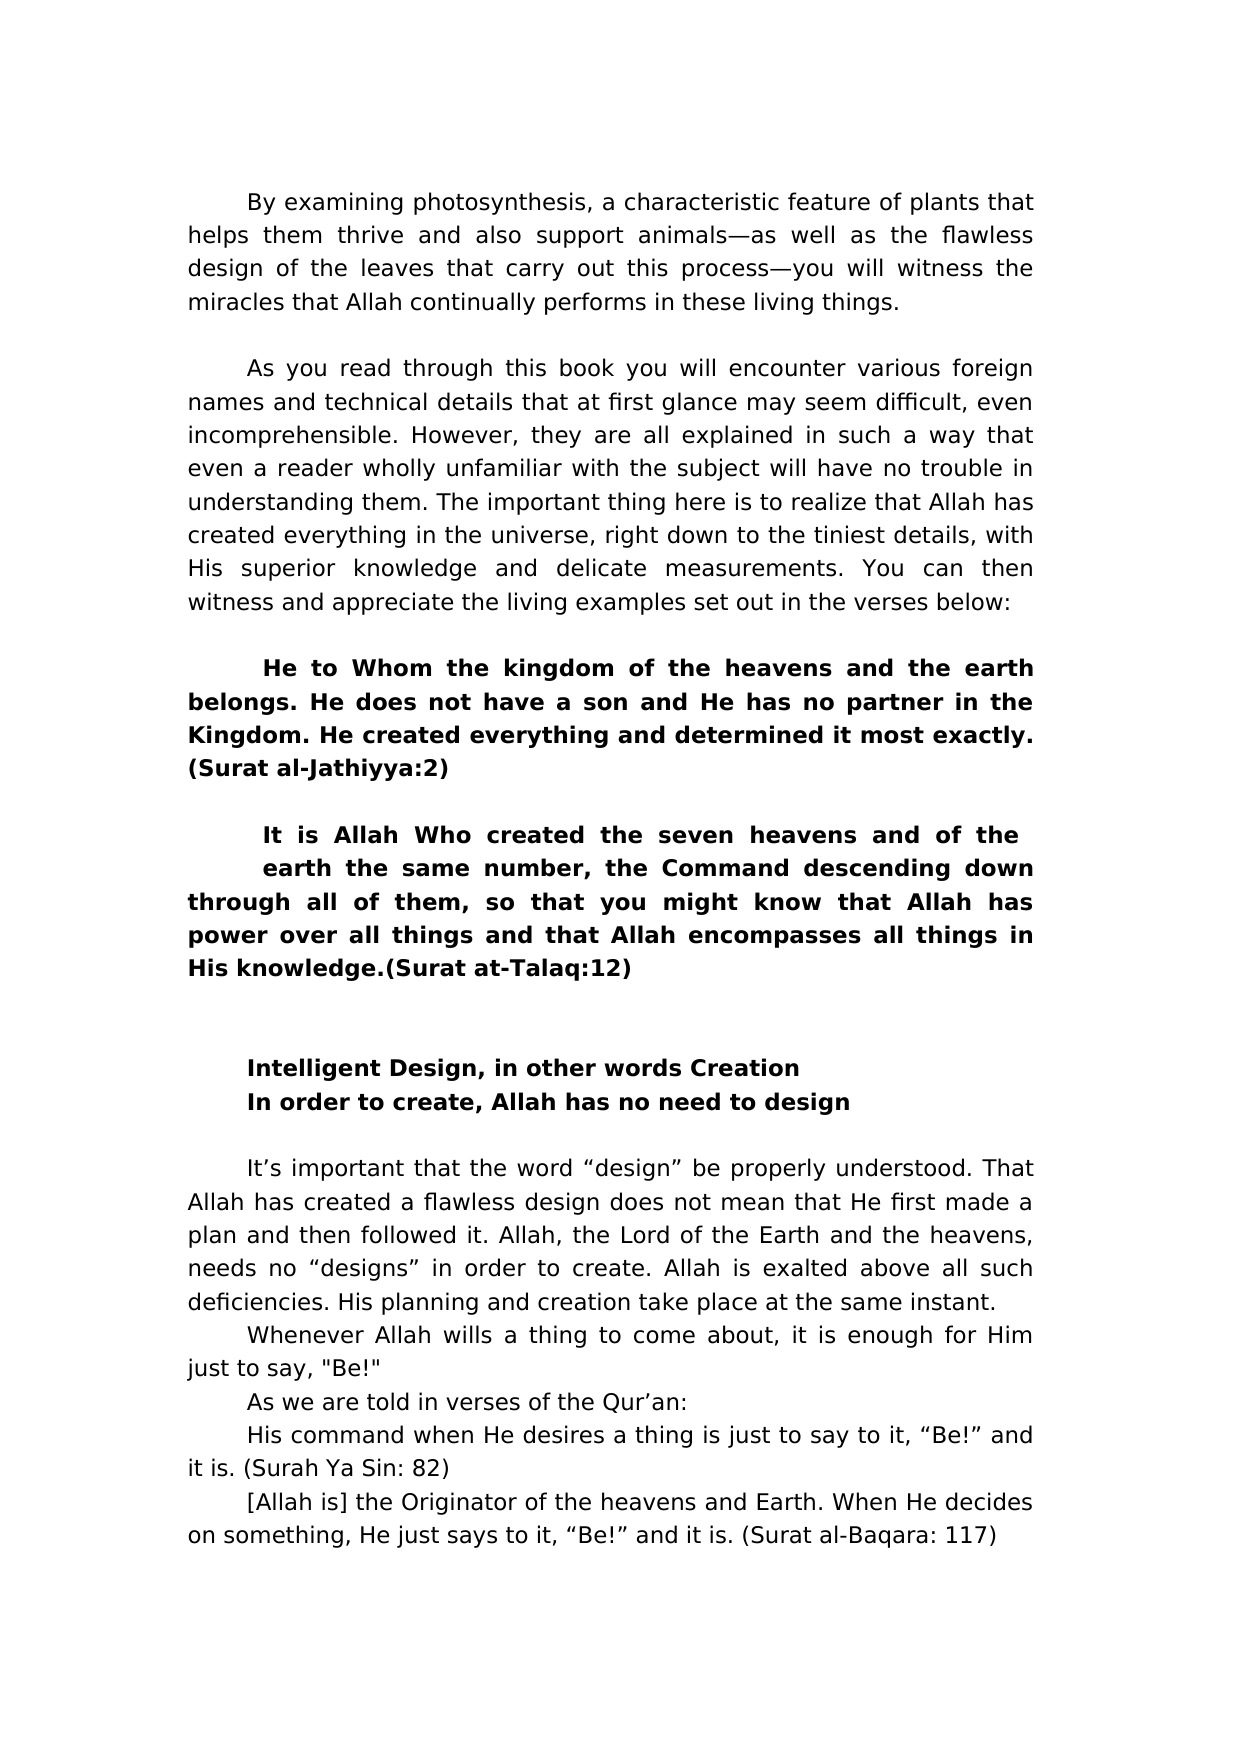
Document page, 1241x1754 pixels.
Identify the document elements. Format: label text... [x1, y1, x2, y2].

text Intelligent Design, in other words Creation [187, 1050, 1035, 1083]
text It is Allah Who created the seven heavens and of the earth the same number, the Command descending down through all of them, so that you might know that Allah has power over all things and that Allah encompasses all things in His knowledge.(Surat at-Talaq:12) [187, 817, 1035, 983]
text As you read through this book you will encounter various foreign names and technical details that at first glance may seem difficult, even incomprehensible. However, they are all explained in such a way that even a reader wholly unfamiliar with the subject will have no trouble in understanding them. The important thing here is to realize that Allah has created everything in the universe, right down to the tiniest details, with His superior knowledge and delicate measurements. You can then witness and appreciate the living examples set out in the verses below: [187, 350, 1035, 617]
text [Allah is] the Originator of the heavens and Earth. When He decides on something, He just says to it, “Be!” and it is. (Surat al-Baqara: 117) [187, 1483, 1035, 1550]
text He to Whom the kingdom of the heavens and the earth belongs. He does not have a son and He has no partner in the Kingdom. He created everything and determined it most exactly. (Surat al-Jathiyya:2) [187, 650, 1035, 783]
text By examining photosynthesis, a characteristic feature of plants that helps them thrive and also support animals—as well as the flawless design of the leaves that carry out this process—you will witness the miracles that Allah continually performs in these living things. [187, 183, 1035, 317]
text Whenever Allah wills a thing to come about, it is enough for Him just to say, "Be!" [187, 1317, 1035, 1383]
text In order to create, Allah has no need to design [187, 1083, 1035, 1117]
text His command when He desires a thing is just to say to it, “Be!” and it is. (Surah Ya Sin: 82) [187, 1417, 1035, 1483]
text As we are told in verses of the Qur’an: [187, 1383, 1035, 1417]
text It’s important that the word “design” be properly understood. That Allah has created a flawless design does not mean that He first made a plan and then followed it. Allah, the Lord of the Earth and the heavens, needs no “designs” in order to create. Allah is exalted above all such deficiencies. His planning and creation take place at the same instant. [187, 1150, 1035, 1317]
